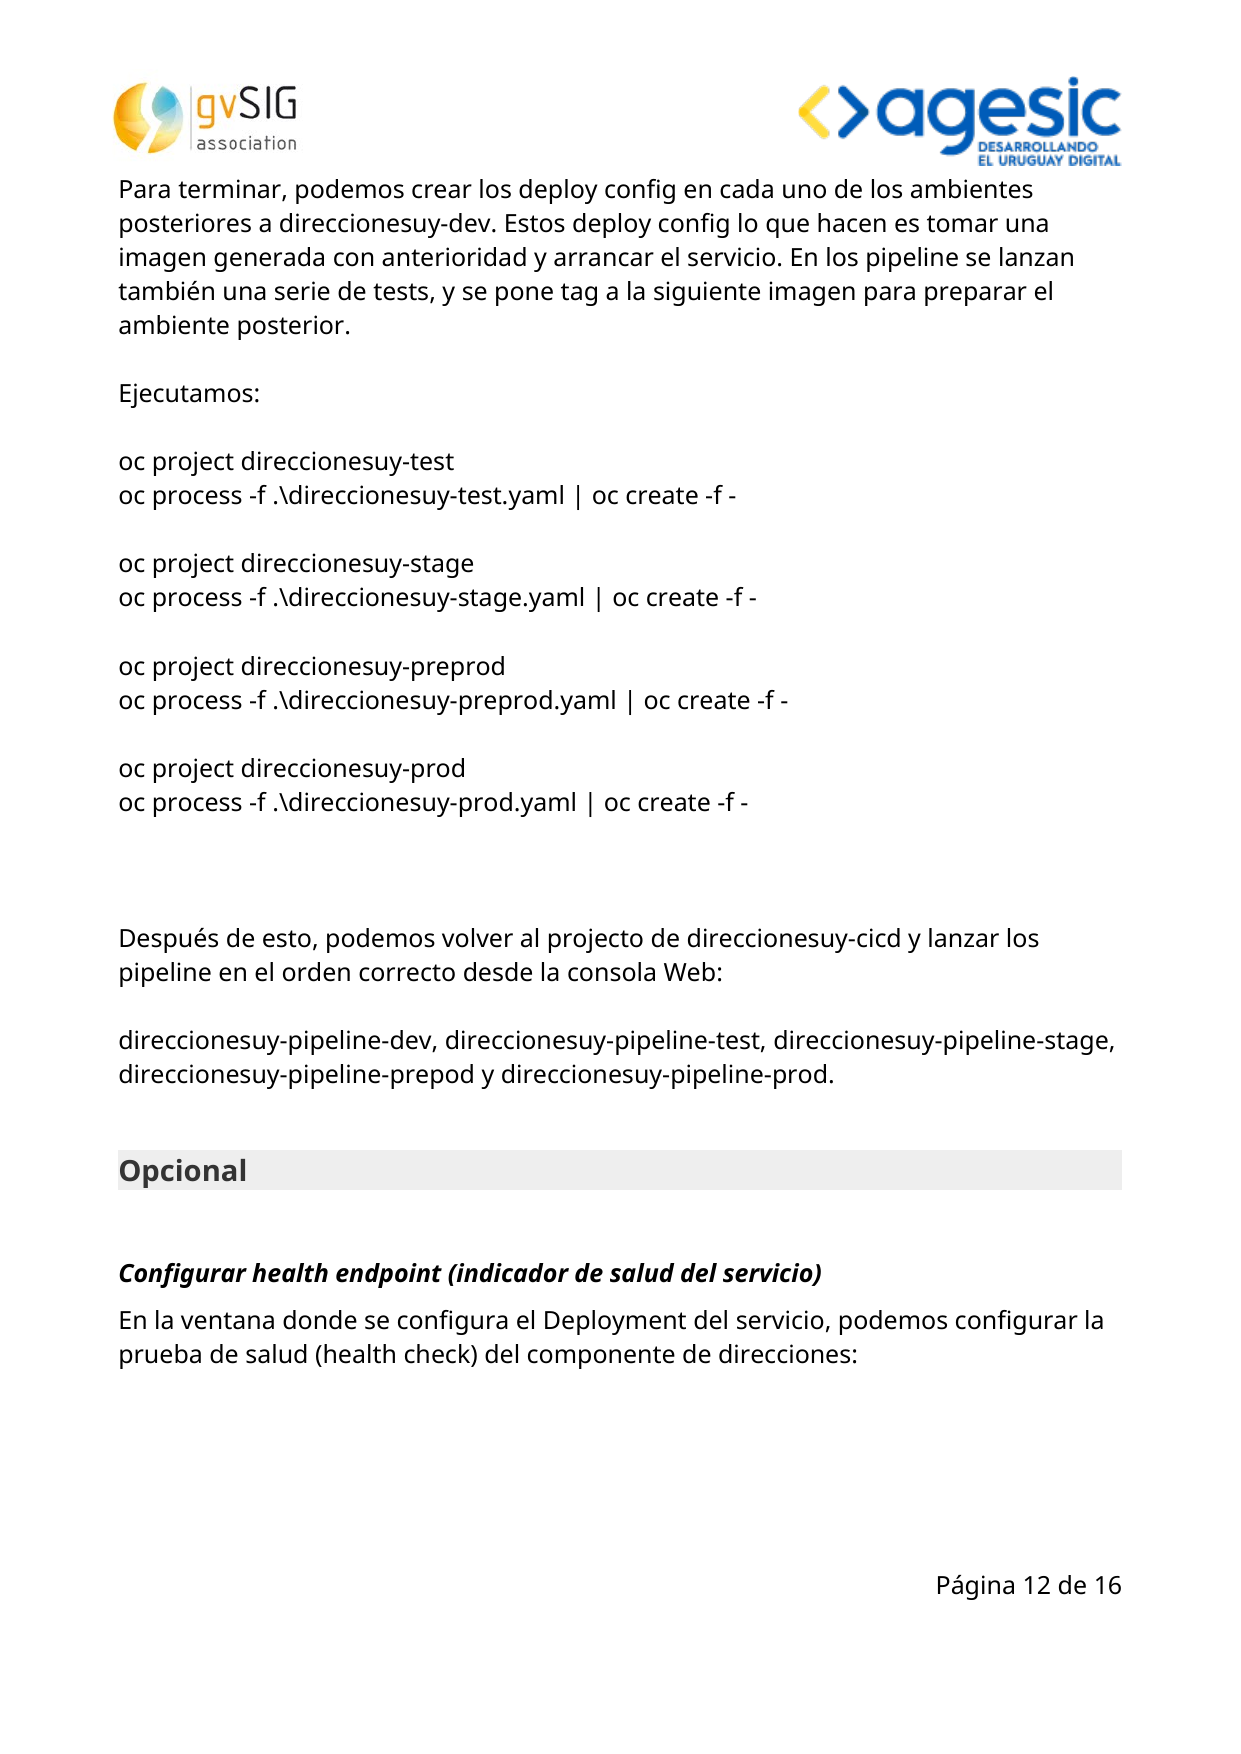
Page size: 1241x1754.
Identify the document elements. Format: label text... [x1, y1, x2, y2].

text oc project direccionesuy-prod [118, 750, 1122, 784]
text oc project direccionesuy-stage [118, 546, 1122, 580]
text direccionesuy-pipeline-dev, direccionesuy-pipeline-test, direccionesuy-pipeline-stage, direccionesuy-pipeline-prepod y direccionesuy-pipeline-prod. [118, 1023, 1122, 1091]
text En la ventana donde se configura el Deployment del servicio, podemos configurar la prueba de salud (health check) del componente de direcciones: [118, 1302, 1122, 1370]
text Ejecutamos: [118, 376, 1122, 410]
text oc process -f .\direccionesuy-stage.yaml | oc create -f - [118, 580, 1122, 614]
subtitle Opcional [118, 1150, 1122, 1190]
text oc process -f .\direccionesuy-preprod.yaml | oc create -f - [118, 682, 1122, 716]
text oc process -f .\direccionesuy-prod.yaml | oc create -f - [118, 784, 1122, 818]
text oc project direccionesuy-preprod [118, 648, 1122, 682]
text oc project direccionesuy-test [118, 444, 1122, 478]
text Para terminar, podemos crear los deploy config en cada uno de los ambientes posteriores a direccionesuy-dev. Estos deploy config lo que hacen es tomar una imagen generada con anterioridad y arrancar el servicio. En los pipeline se lanzan también una serie de tests, y se pone tag a la siguiente imagen para preparar el ambiente posterior. [118, 171, 1122, 342]
picture [798, 76, 1122, 166]
subtitle Configurar health endpoint (indicador de salud del servicio) [118, 1256, 1122, 1290]
text Después de esto, podemos volver al projecto de direccionesuy-cicd y lanzar los pipeline en el orden correcto desde la consola Web: [118, 921, 1122, 989]
text oc process -f .\direccionesuy-test.yaml | oc create -f - [118, 478, 1122, 512]
picture [97, 69, 312, 167]
